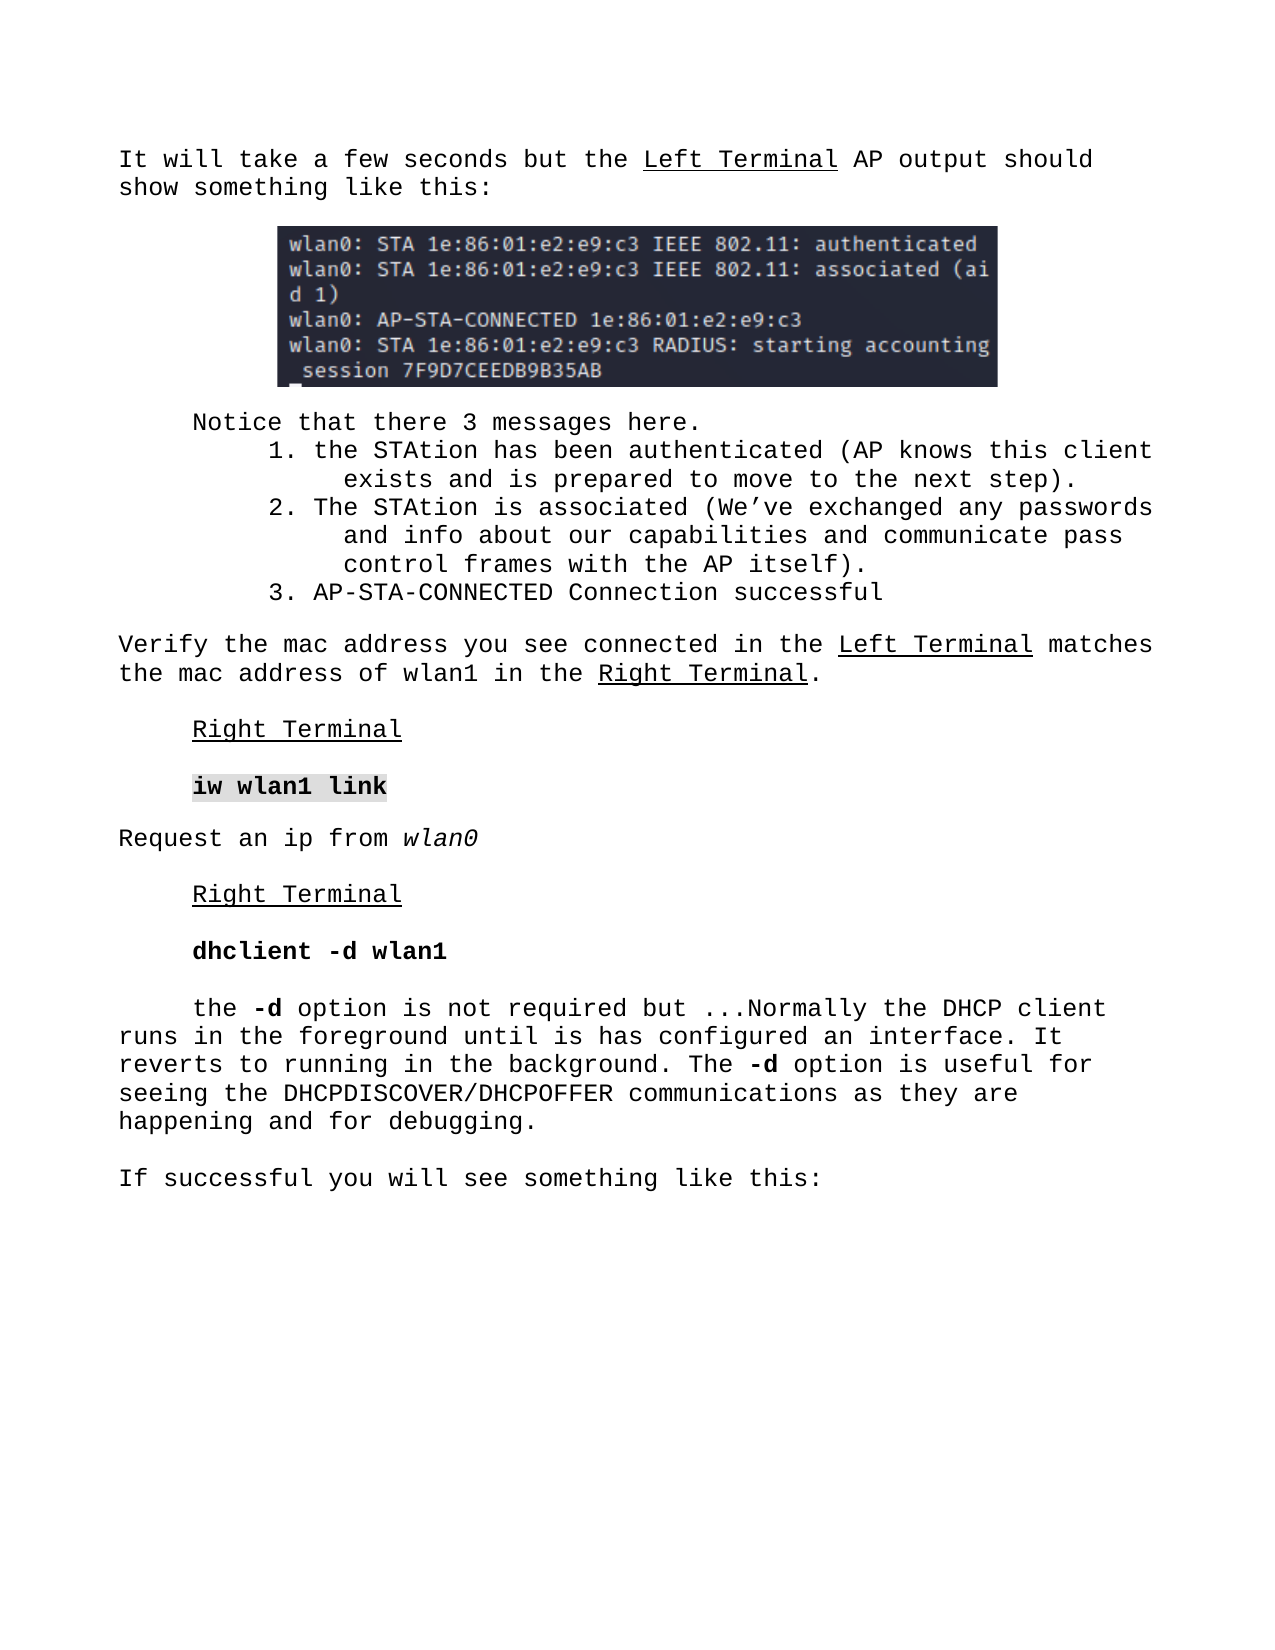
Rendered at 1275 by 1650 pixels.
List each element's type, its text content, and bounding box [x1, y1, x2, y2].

text Right Terminal [118, 882, 1157, 910]
text Notice that there 3 messages here. [118, 410, 1157, 438]
text iw wlan1 link [118, 773, 1157, 802]
text Request an ip from wlan0 [118, 825, 1157, 854]
text 3. AP-STA-CONNECTED Connection successful [268, 580, 1157, 608]
text the -d option is not required but ...Normally the DHCP client runs in the foreground until is has configured an interface. It reverts to running in the background. The -d option is useful for seeing the DHCPDISCOVER/DHCPOFFER communications as they are happening and for debugging. [118, 995, 1157, 1137]
text Verify the mac address you see connected in the Left Terminal matches the mac address of wlan1 in the Right Terminal. [118, 632, 1157, 688]
text Right Terminal [118, 717, 1157, 745]
picture [277, 226, 998, 387]
text If successful you will see something like this: [118, 1165, 1157, 1194]
text 1. the STAtion has been authenticated (AP knows this client exists and is prepared to move to the next step). [268, 438, 1157, 495]
text It will take a few seconds but the Left Terminal AP output should show something like this: [118, 146, 1157, 203]
text dhclient -d wlan1 [118, 939, 1157, 967]
text 2. The STAtion is associated (We’ve exchanged any passwords and info about our capabilities and communicate pass control frames with the AP itself). [268, 495, 1157, 580]
